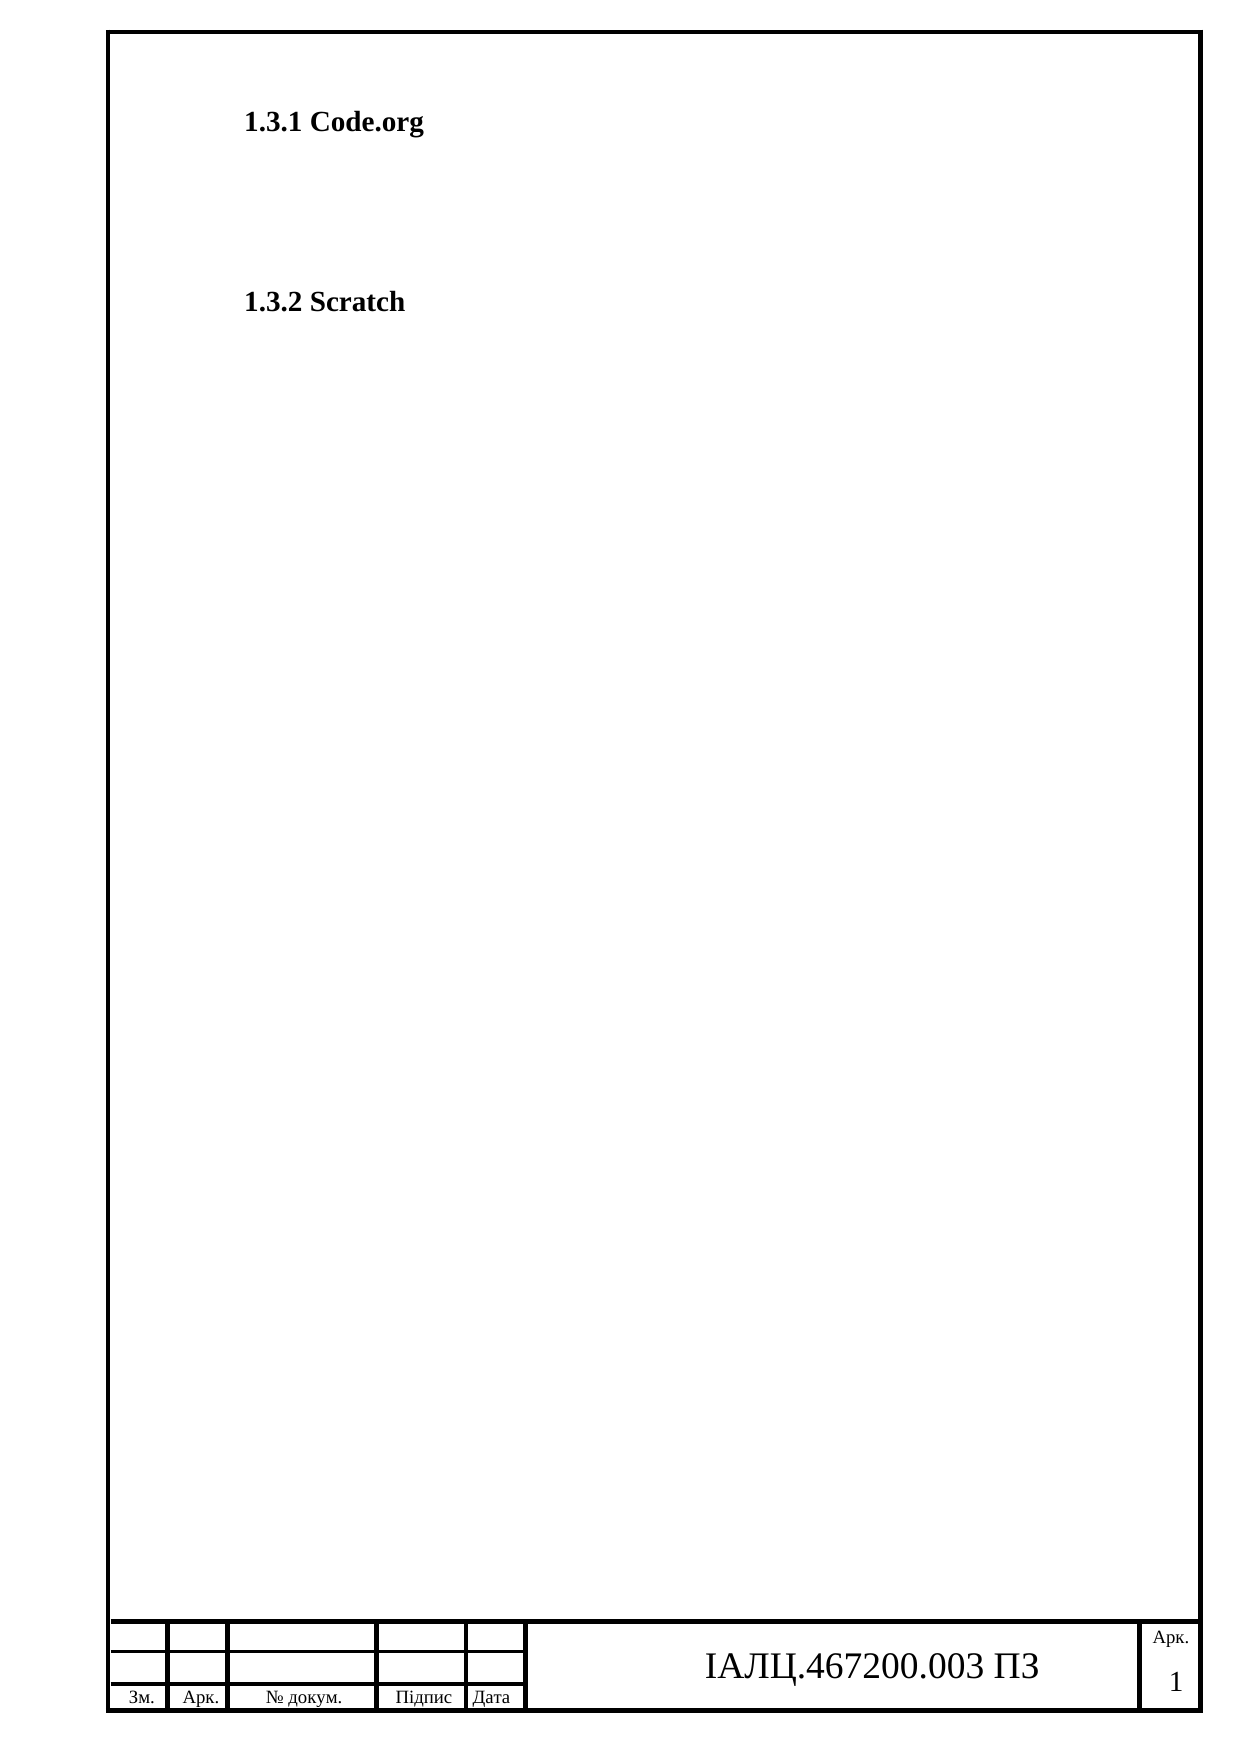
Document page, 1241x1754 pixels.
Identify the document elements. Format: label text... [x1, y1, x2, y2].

table_cell Зм. [110, 1683, 165, 1708]
table_cell [379, 1624, 464, 1650]
table_cell [379, 1653, 464, 1681]
table_cell ІАЛЦ.467200.003 ПЗ [528, 1624, 1137, 1708]
table_cell Арк. [170, 1686, 225, 1708]
table_cell [110, 1620, 165, 1650]
table_cell [230, 1624, 374, 1650]
table_cell [468, 1653, 523, 1681]
table_cell Арк. 1 [1142, 1624, 1198, 1708]
table_cell [170, 1653, 225, 1681]
table_cell [230, 1653, 374, 1681]
table_cell № докум. [230, 1686, 374, 1708]
table_cell Дата [468, 1686, 523, 1708]
table_cell [170, 1624, 225, 1650]
table_cell Підпис [379, 1686, 464, 1708]
table_cell [468, 1624, 523, 1650]
table_cell 1.3.1 Code.org 1.3.2 Scratch [110, 34, 1198, 1619]
table_cell [110, 1651, 165, 1681]
